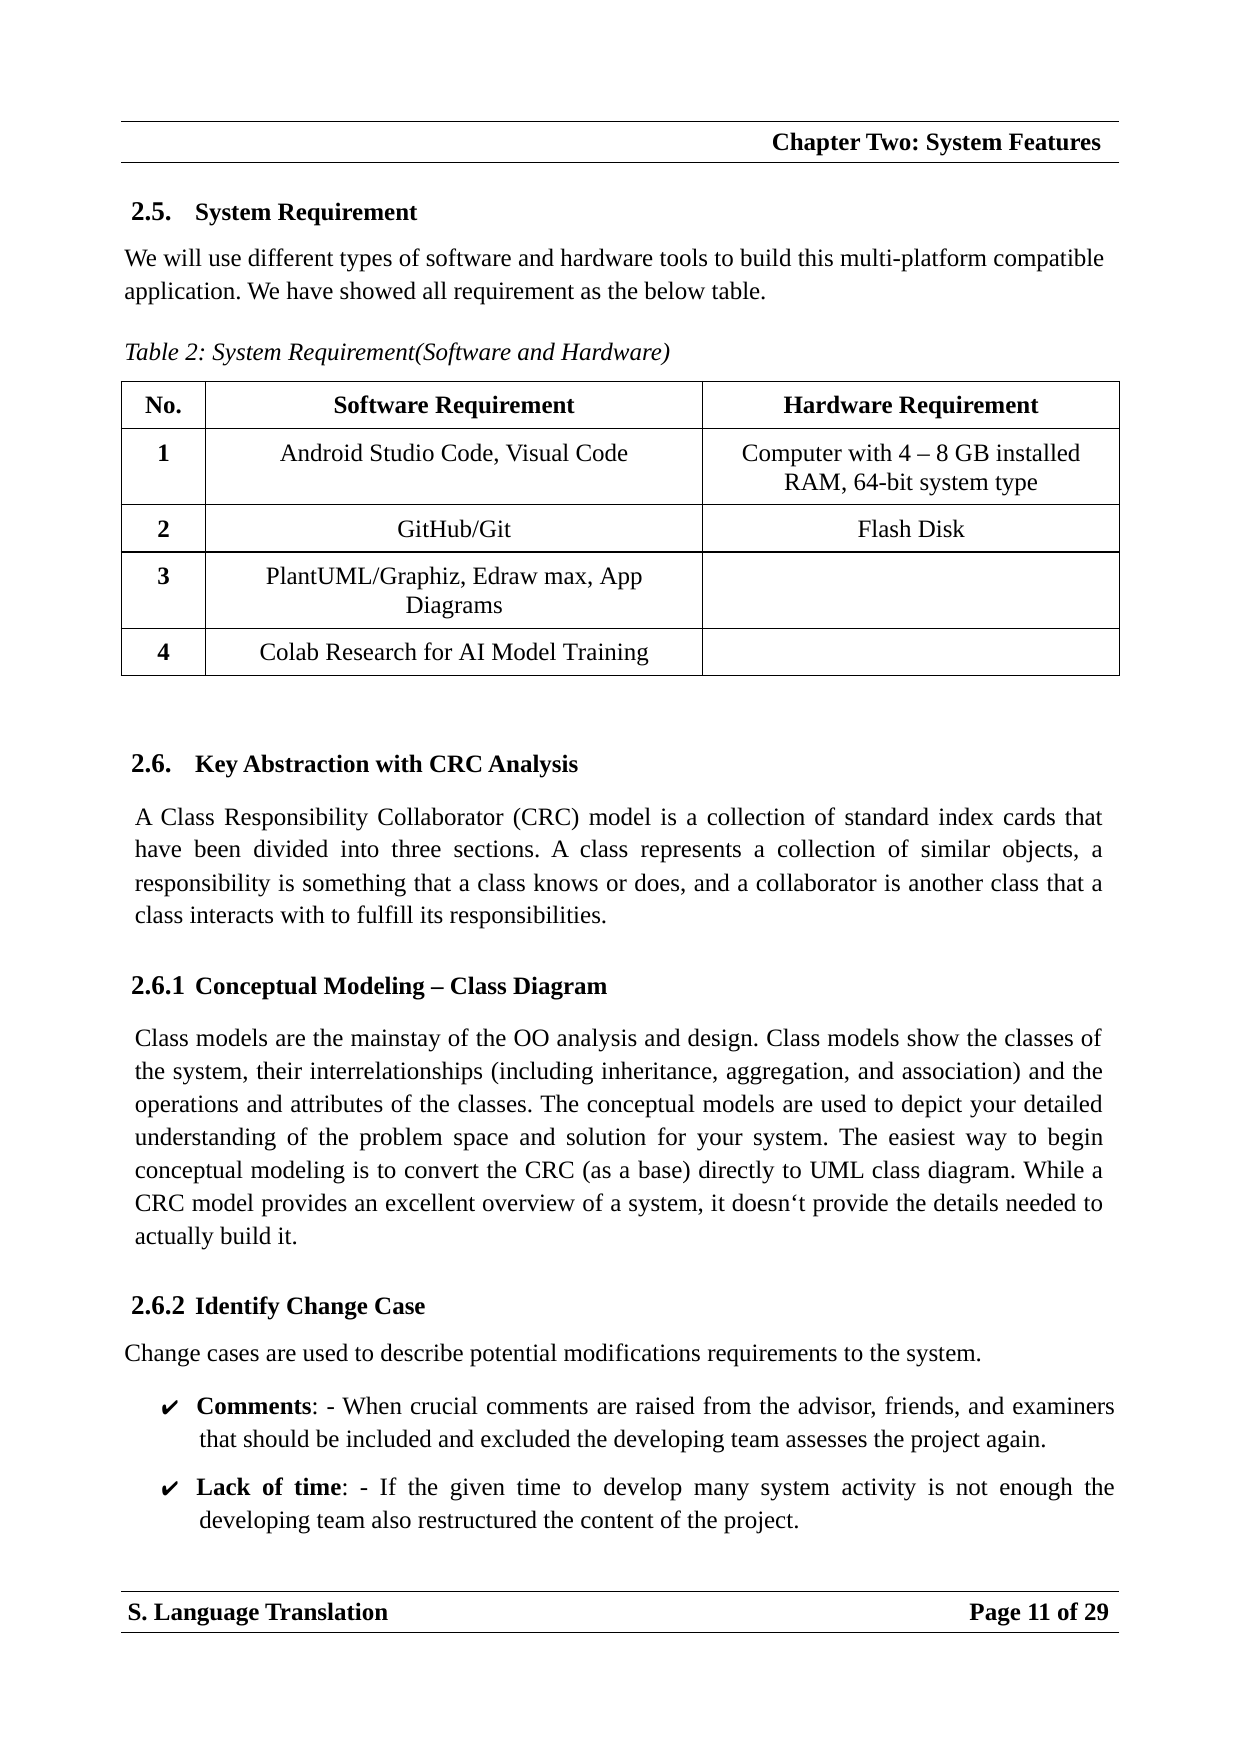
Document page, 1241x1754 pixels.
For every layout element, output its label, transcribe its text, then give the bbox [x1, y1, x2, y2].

subtitle Identify Change Case [121, 1286, 1119, 1321]
subtitle Key Abstraction with CRC Analysis [121, 744, 1119, 781]
table_cell 3 [122, 553, 205, 627]
table_cell GitHub/Git [206, 505, 702, 551]
table_cell 4 [122, 629, 205, 675]
list Comments: - When crucial comments are raised from the advisor, friends, and examiners that should be included and excluded the developing team assesses the project again. [159, 1388, 1119, 1453]
table_cell Flash Disk [703, 505, 1119, 551]
text Change cases are used to describe potential modifications requirements to the system. [121, 1335, 1119, 1369]
table_cell [703, 553, 1119, 627]
table_header Hardware Requirement [703, 382, 1119, 428]
text Class models are the mainstay of the OO analysis and design. Class models show the classes of the system, their interrelationships (including inheritance, aggregation, and association) and the operations and attributes of the classes. The conceptual models are used to depict your detailed understanding of the problem space and solution for your system. The easiest way to begin conceptual modeling is to convert the CRC (as a base) directly to UML class diagram. While a CRC model provides an excellent overview of a system, it doesn‘t provide the details needed to actually build it. [132, 1020, 1107, 1253]
text A Class Responsibility Collaborator (CRC) model is a collection of standard index cards that have been divided into three sections. A class represents a collection of similar objects, a responsibility is something that a class knows or does, and a collaborator is another class that a class interacts with to fulfill its responsibilities. [132, 798, 1107, 932]
table_cell [703, 629, 1119, 675]
table_header No. [122, 382, 205, 428]
table_cell PlantUML/Graphiz, Edraw max, App Diagrams [206, 553, 702, 627]
table_cell Android Studio Code, Visual Code [206, 429, 702, 504]
table_cell Computer with 4 – 8 GB installed RAM, 64-bit system type [703, 429, 1119, 504]
text We will use different types of software and hardware tools to build this multi-platform compatible application. We have showed all requirement as the below table. [121, 240, 1119, 305]
subtitle Conceptual Modeling – Class Diagram [121, 966, 1119, 1003]
subtitle System Requirement [121, 192, 1119, 226]
table_cell 1 [122, 429, 205, 504]
table_cell 2 [122, 505, 205, 551]
text Table 2: System Requirement(Software and Hardware) [121, 333, 1119, 368]
list Lack of time: - If the given time to develop many system activity is not enough the developing team also restructured the content of the project. [159, 1469, 1119, 1537]
table_cell Colab Research for AI Model Training [206, 629, 702, 675]
table_header Software Requirement [206, 382, 702, 428]
